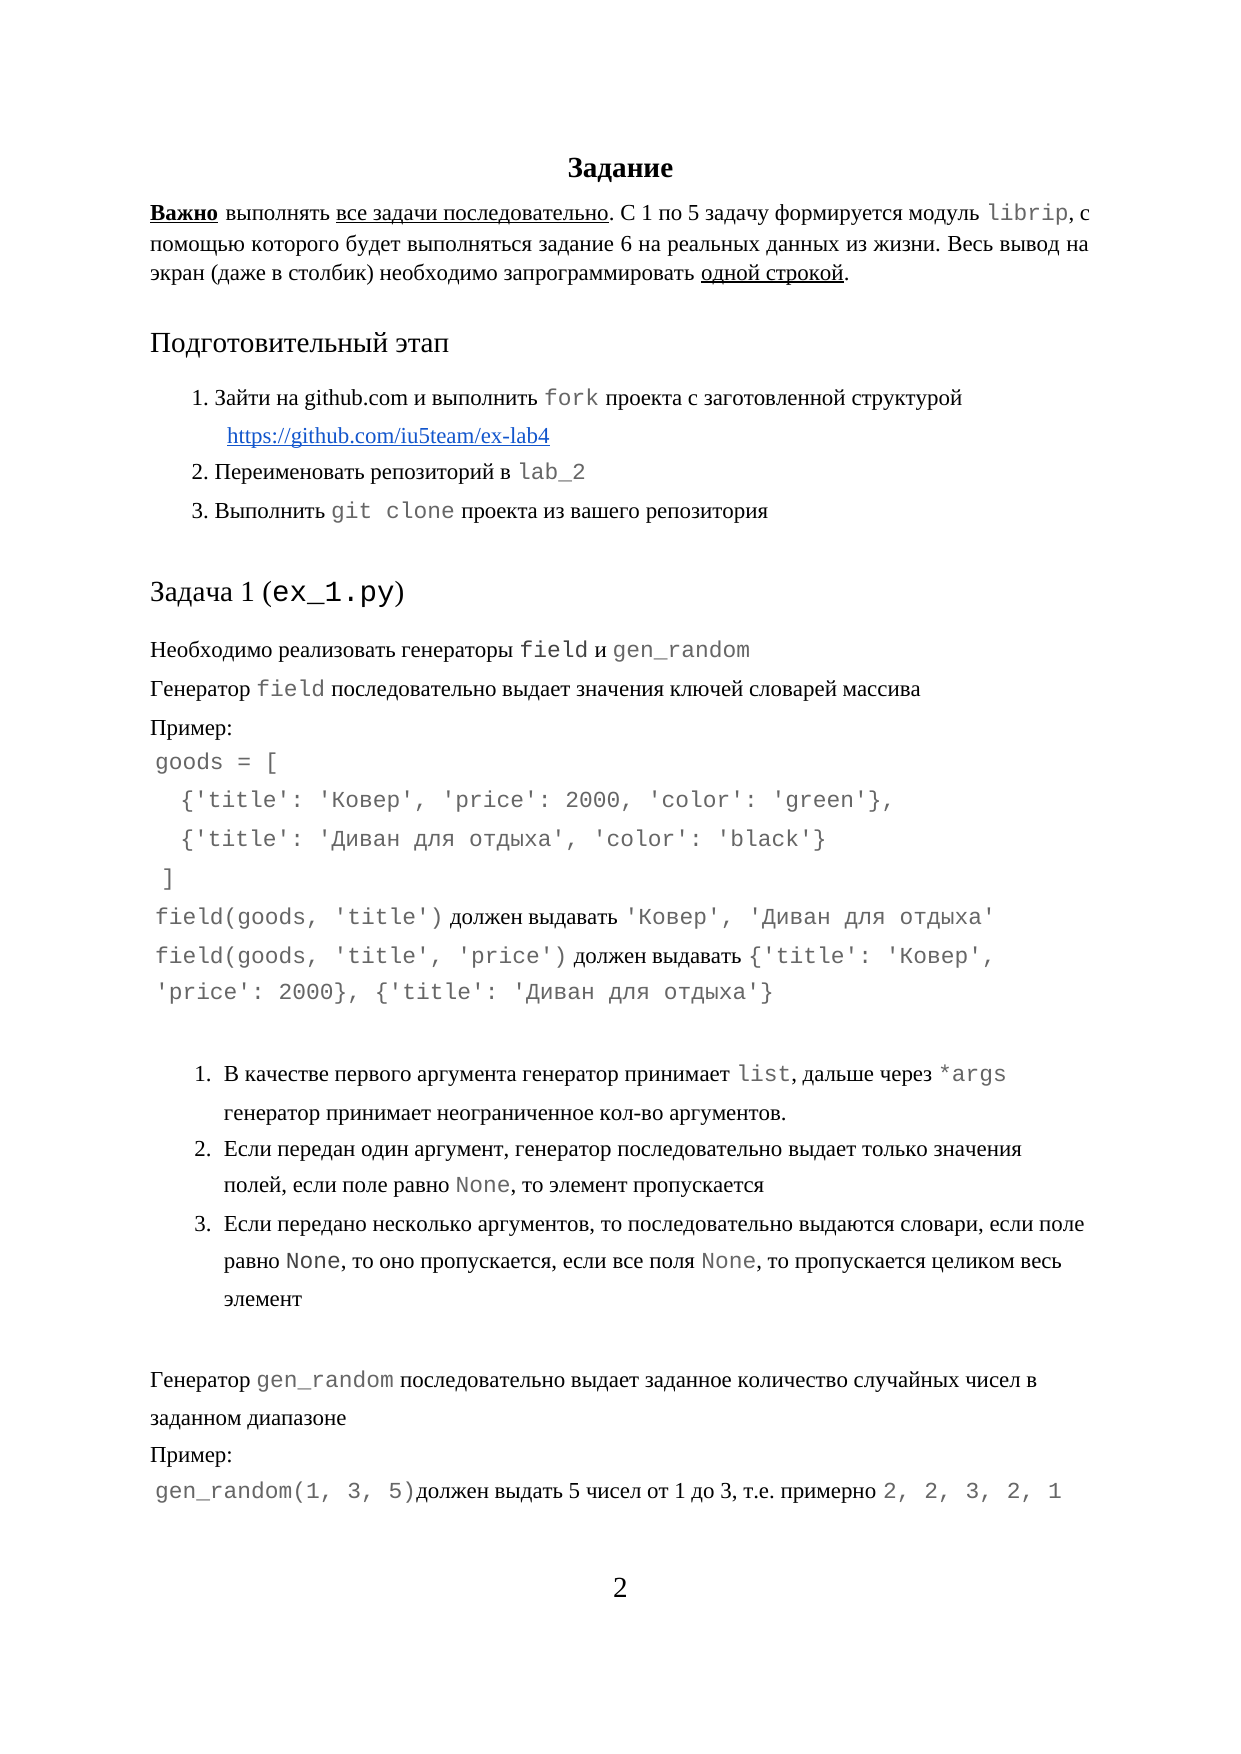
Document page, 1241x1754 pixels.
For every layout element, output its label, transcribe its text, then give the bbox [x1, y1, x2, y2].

text Пример: [150, 714, 1090, 740]
list Если передан один аргумент, генератор последовательно выдает только значения полей, если поле равно None, то элемент пропускается [194, 1135, 1090, 1200]
text 2. Переименовать репозиторий в lab_2 [191, 458, 1090, 487]
text ] [155, 864, 1090, 892]
text Генератор field последовательно выдает значения ключей словарей массива [150, 675, 1090, 703]
text Генератор gen_random последовательно выдает заданное количество случайных чисел в заданном диапазоне [150, 1366, 1090, 1431]
list Если передано несколько аргументов, то последовательно выдаются словари, если поле равно None, то оно пропускается, если все поля None, то пропускается целиком весь элемент [194, 1210, 1090, 1311]
text 1. Зайти на github.com и выполнить fork проекта с заготовленной структурой https://github.com/iu5team/ex-lab4 [191, 384, 1090, 448]
subtitle Подготовительный этап [150, 325, 1090, 358]
text 3. Выполнить git clone проекта из вашего репозитория [191, 497, 1090, 525]
text Важно выполнять все задачи последовательно. С 1 по 5 задачу формируется модуль librip, с помощью которого будет выполняться задание 6 на реальных данных из жизни. Весь вывод на экран (даже в столбик) необходимо запрограммировать одной строкой. [150, 199, 1090, 285]
text {'title': 'Ковер', 'price': 2000, 'color': 'green'}, [155, 786, 1090, 814]
text Необходимо реализовать генераторы field и gen_random [150, 636, 1090, 664]
text {'title': 'Диван для отдыха', 'color': 'black'} [155, 825, 1090, 853]
text Задание [150, 150, 1090, 183]
text field(goods, 'title') должен выдавать 'Ковер', 'Диван для отдыха' [155, 903, 1090, 931]
list В качестве первого аргумента генератор принимает list, дальше через *args генератор принимает неограниченное кол-во аргументов. [194, 1061, 1090, 1125]
text gen_random(1, 3, 5)должен выдать 5 чисел от 1 до 3, т.е. примерно 2, 2, 3, 2, 1 [155, 1477, 1090, 1505]
subtitle Задача 1 (ex_1.py) [150, 574, 1090, 610]
text field(goods, 'title', 'price') должен выдавать {'title': 'Ковер', 'price': 2000}, {'title': 'Диван для отдыха'} [155, 942, 1090, 1006]
text Пример: [150, 1441, 1090, 1467]
text goods = [ [155, 750, 1090, 776]
